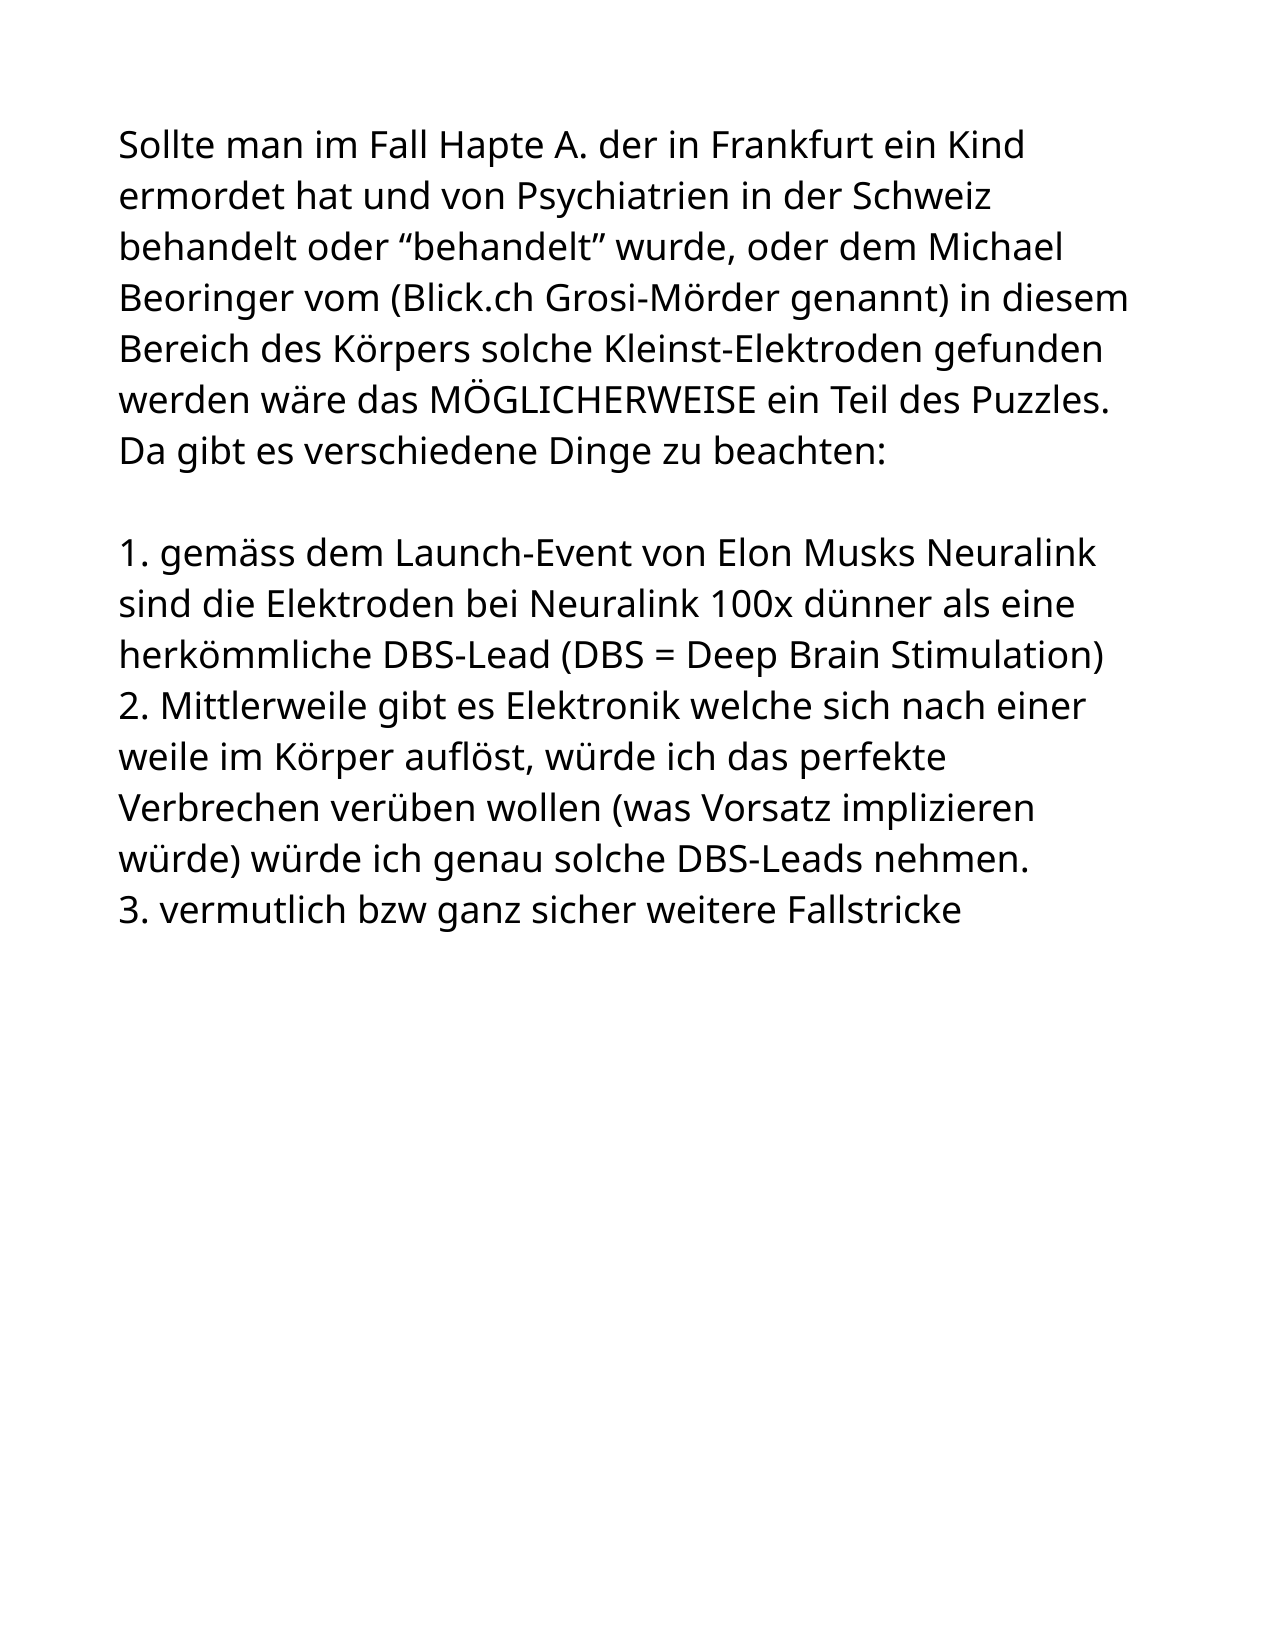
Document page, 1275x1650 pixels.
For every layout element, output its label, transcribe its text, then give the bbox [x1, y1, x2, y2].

text 2. Mittlerweile gibt es Elektronik welche sich nach einer weile im Körper auflöst, würde ich das perfekte Verbrechen verüben wollen (was Vorsatz implizieren würde) würde ich genau solche DBS-Leads nehmen. [118, 679, 1157, 884]
text Sollte man im Fall Hapte A. der in Frankfurt ein Kind ermordet hat und von Psychiatrien in der Schweiz behandelt oder “behandelt” wurde, oder dem Michael Beoringer vom (Blick.ch Grosi-Mörder genannt) in diesem Bereich des Körpers solche Kleinst-Elektroden gefunden werden wäre das MÖGLICHERWEISE ein Teil des Puzzles. Da gibt es verschiedene Dinge zu beachten: [118, 118, 1157, 475]
text 3. vermutlich bzw ganz sicher weitere Fallstricke [118, 884, 1157, 935]
text 1. gemäss dem Launch-Event von Elon Musks Neuralink sind die Elektroden bei Neuralink 100x dünner als eine herkömmliche DBS-Lead (DBS = Deep Brain Stimulation) [118, 526, 1157, 679]
